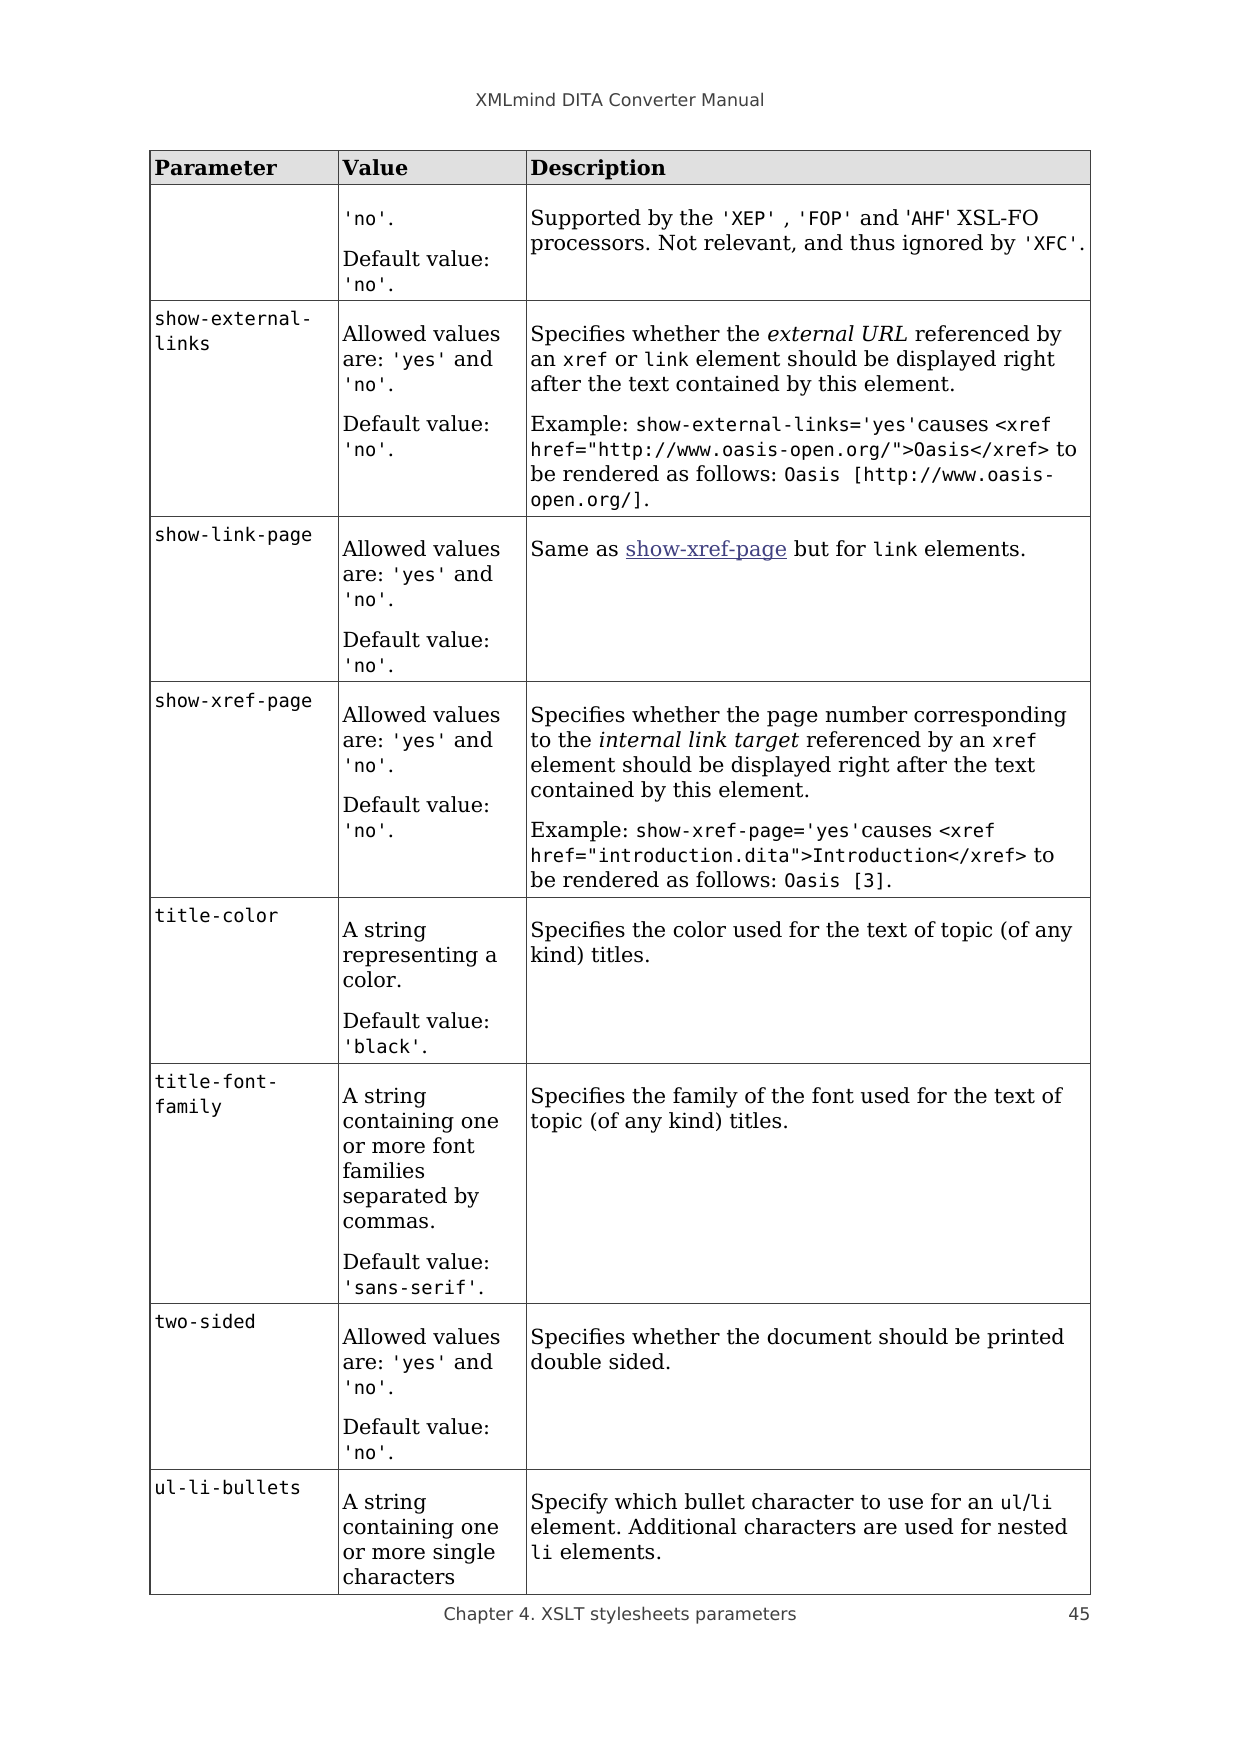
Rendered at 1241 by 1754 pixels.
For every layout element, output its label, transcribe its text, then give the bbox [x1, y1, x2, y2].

table_cell Allowed values are: 'yes' and 'no'. Default value: 'no'. [339, 301, 526, 516]
table_cell A string containing one or more font families separated by commas. Default value: 'sans-serif'. [339, 1064, 526, 1303]
table_header Value [339, 151, 526, 184]
table_cell ul-li-bullets [151, 1470, 338, 1594]
table_header Parameter [151, 151, 338, 184]
table_cell [151, 185, 338, 300]
table_cell 'no'. Default value: 'no'. [339, 185, 526, 300]
table_cell Allowed values are: 'yes' and 'no'. Default value: 'no'. [339, 682, 526, 897]
table_cell Specifies the color used for the text of topic (of any kind) titles. [527, 898, 1090, 1062]
table_cell Specifies the family of the font used for the text of topic (of any kind) titles. [527, 1064, 1090, 1303]
table_cell Specifies whether the external URL referenced by an xref or link element should be displayed right after the text contained by this element. Example: show-external-links='yes'causes <xref href="http://www.oasis-open.org/">Oasis</xref> to be rendered as follows: Oasis [http://www.oasis-open.org/]. [527, 301, 1090, 516]
table_cell title-font-family [151, 1064, 338, 1303]
table_cell show-xref-page [151, 682, 338, 897]
table_header Description [527, 151, 1090, 184]
table_cell two-sided [151, 1304, 338, 1469]
table_cell Specify which bullet character to use for an ul/li element. Additional characters are used for nested li elements. [527, 1470, 1090, 1594]
table_cell Specifies whether the page number corresponding to the internal link target referenced by an xref element should be displayed right after the text contained by this element. Example: show-xref-page='yes'causes <xref href="introduction.dita">Introduction</xref> to be rendered as follows: Oasis [3]. [527, 682, 1090, 897]
table_cell A string containing one or more single characters [339, 1470, 526, 1594]
table_cell show-link-page [151, 517, 338, 681]
table_cell Specifies whether the document should be printed double sided. [527, 1304, 1090, 1469]
table_cell Allowed values are: 'yes' and 'no'. Default value: 'no'. [339, 517, 526, 681]
table_cell show-external-links [151, 301, 338, 516]
table_cell Allowed values are: 'yes' and 'no'. Default value: 'no'. [339, 1304, 526, 1469]
table_cell title-color [151, 898, 338, 1062]
table_cell Same as show-xref-page but for link elements. [527, 517, 1090, 681]
table_cell A string representing a color. Default value: 'black'. [339, 898, 526, 1062]
table_cell Supported by the 'XEP' , 'FOP' and 'AHF' XSL-FO processors. Not relevant, and thus ignored by 'XFC'. [527, 185, 1090, 300]
